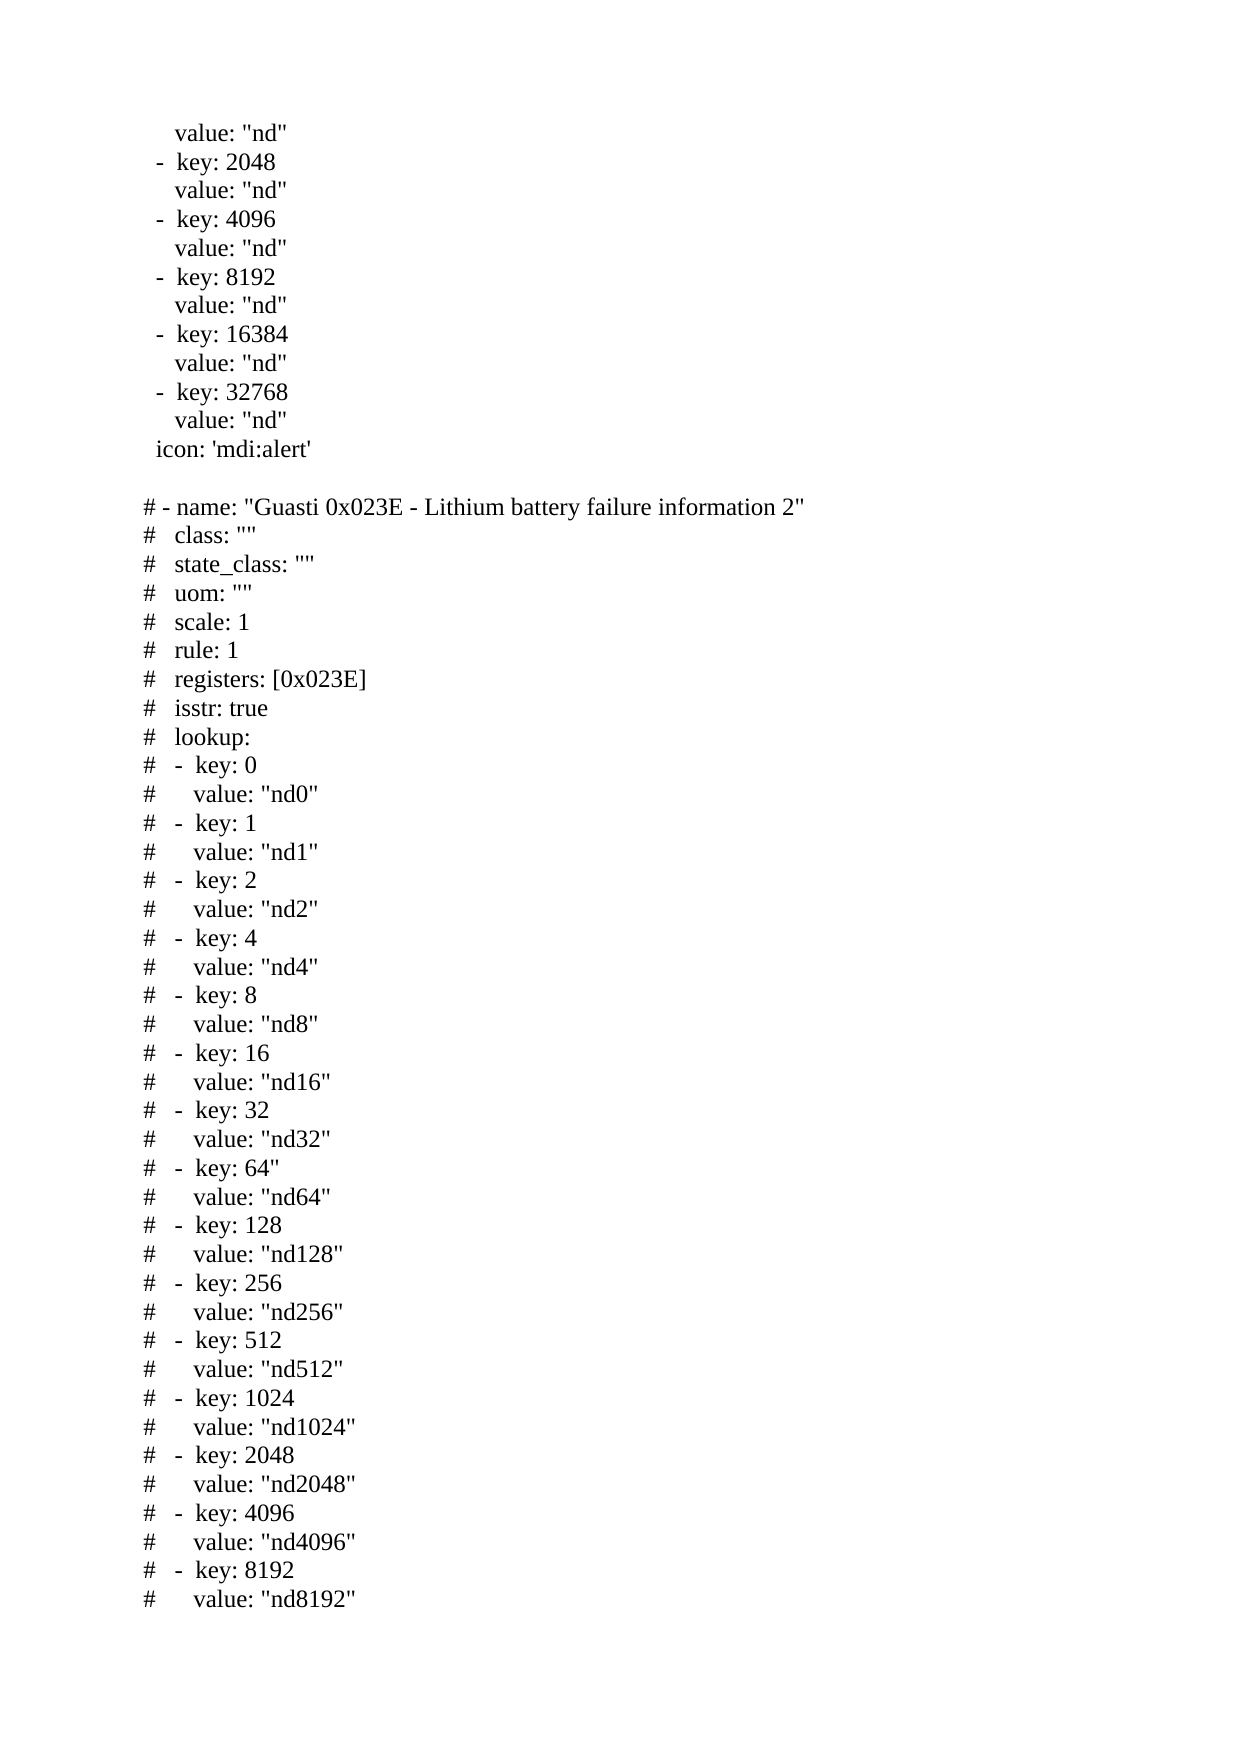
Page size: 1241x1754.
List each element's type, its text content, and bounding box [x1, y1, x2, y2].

text # value: "nd2048" [118, 1469, 1122, 1498]
text # - key: 2048 [118, 1441, 1122, 1469]
text # isstr: true [118, 693, 1122, 722]
text value: "nd" [118, 118, 1122, 147]
text # - key: 4096 [118, 1498, 1122, 1527]
text value: "nd" [118, 233, 1122, 262]
text # - key: 16 [118, 1038, 1122, 1067]
text value: "nd" [118, 176, 1122, 204]
text - key: 8192 [118, 262, 1122, 291]
text # - key: 8 [118, 981, 1122, 1009]
text # - key: 8192 [118, 1556, 1122, 1584]
text # - name: "Guasti 0x023E - Lithium battery failure information 2" [118, 492, 1122, 521]
text value: "nd" [118, 406, 1122, 434]
text # value: "nd16" [118, 1067, 1122, 1096]
text # - key: 2 [118, 866, 1122, 894]
text # value: "nd2" [118, 894, 1122, 923]
text value: "nd" [118, 291, 1122, 319]
text # - key: 512 [118, 1326, 1122, 1354]
text # value: "nd4" [118, 952, 1122, 981]
text # value: "nd8192" [118, 1584, 1122, 1613]
text # - key: 4 [118, 923, 1122, 952]
text - key: 4096 [118, 204, 1122, 233]
text # value: "nd8" [118, 1009, 1122, 1038]
text - key: 2048 [118, 147, 1122, 176]
text # value: "nd1" [118, 837, 1122, 866]
text # state_class: "" [118, 549, 1122, 578]
text # - key: 32 [118, 1096, 1122, 1124]
text # - key: 1 [118, 808, 1122, 837]
text # value: "nd1024" [118, 1412, 1122, 1441]
text # value: "nd0" [118, 779, 1122, 808]
text icon: 'mdi:alert' [118, 434, 1122, 463]
text # class: "" [118, 521, 1122, 549]
text value: "nd" [118, 348, 1122, 377]
text # - key: 128 [118, 1211, 1122, 1239]
text - key: 32768 [118, 377, 1122, 406]
text # value: "nd128" [118, 1239, 1122, 1268]
text # lookup: [118, 722, 1122, 751]
text # - key: 64" [118, 1153, 1122, 1182]
text # value: "nd4096" [118, 1527, 1122, 1556]
text # - key: 256 [118, 1268, 1122, 1297]
text # uom: "" [118, 578, 1122, 607]
text # scale: 1 [118, 607, 1122, 636]
text # registers: [0x023E] [118, 664, 1122, 693]
text # value: "nd512" [118, 1354, 1122, 1383]
text # value: "nd256" [118, 1297, 1122, 1326]
text # - key: 1024 [118, 1383, 1122, 1412]
text # value: "nd32" [118, 1124, 1122, 1153]
text # value: "nd64" [118, 1182, 1122, 1211]
text - key: 16384 [118, 319, 1122, 348]
text # rule: 1 [118, 636, 1122, 664]
text # - key: 0 [118, 751, 1122, 779]
